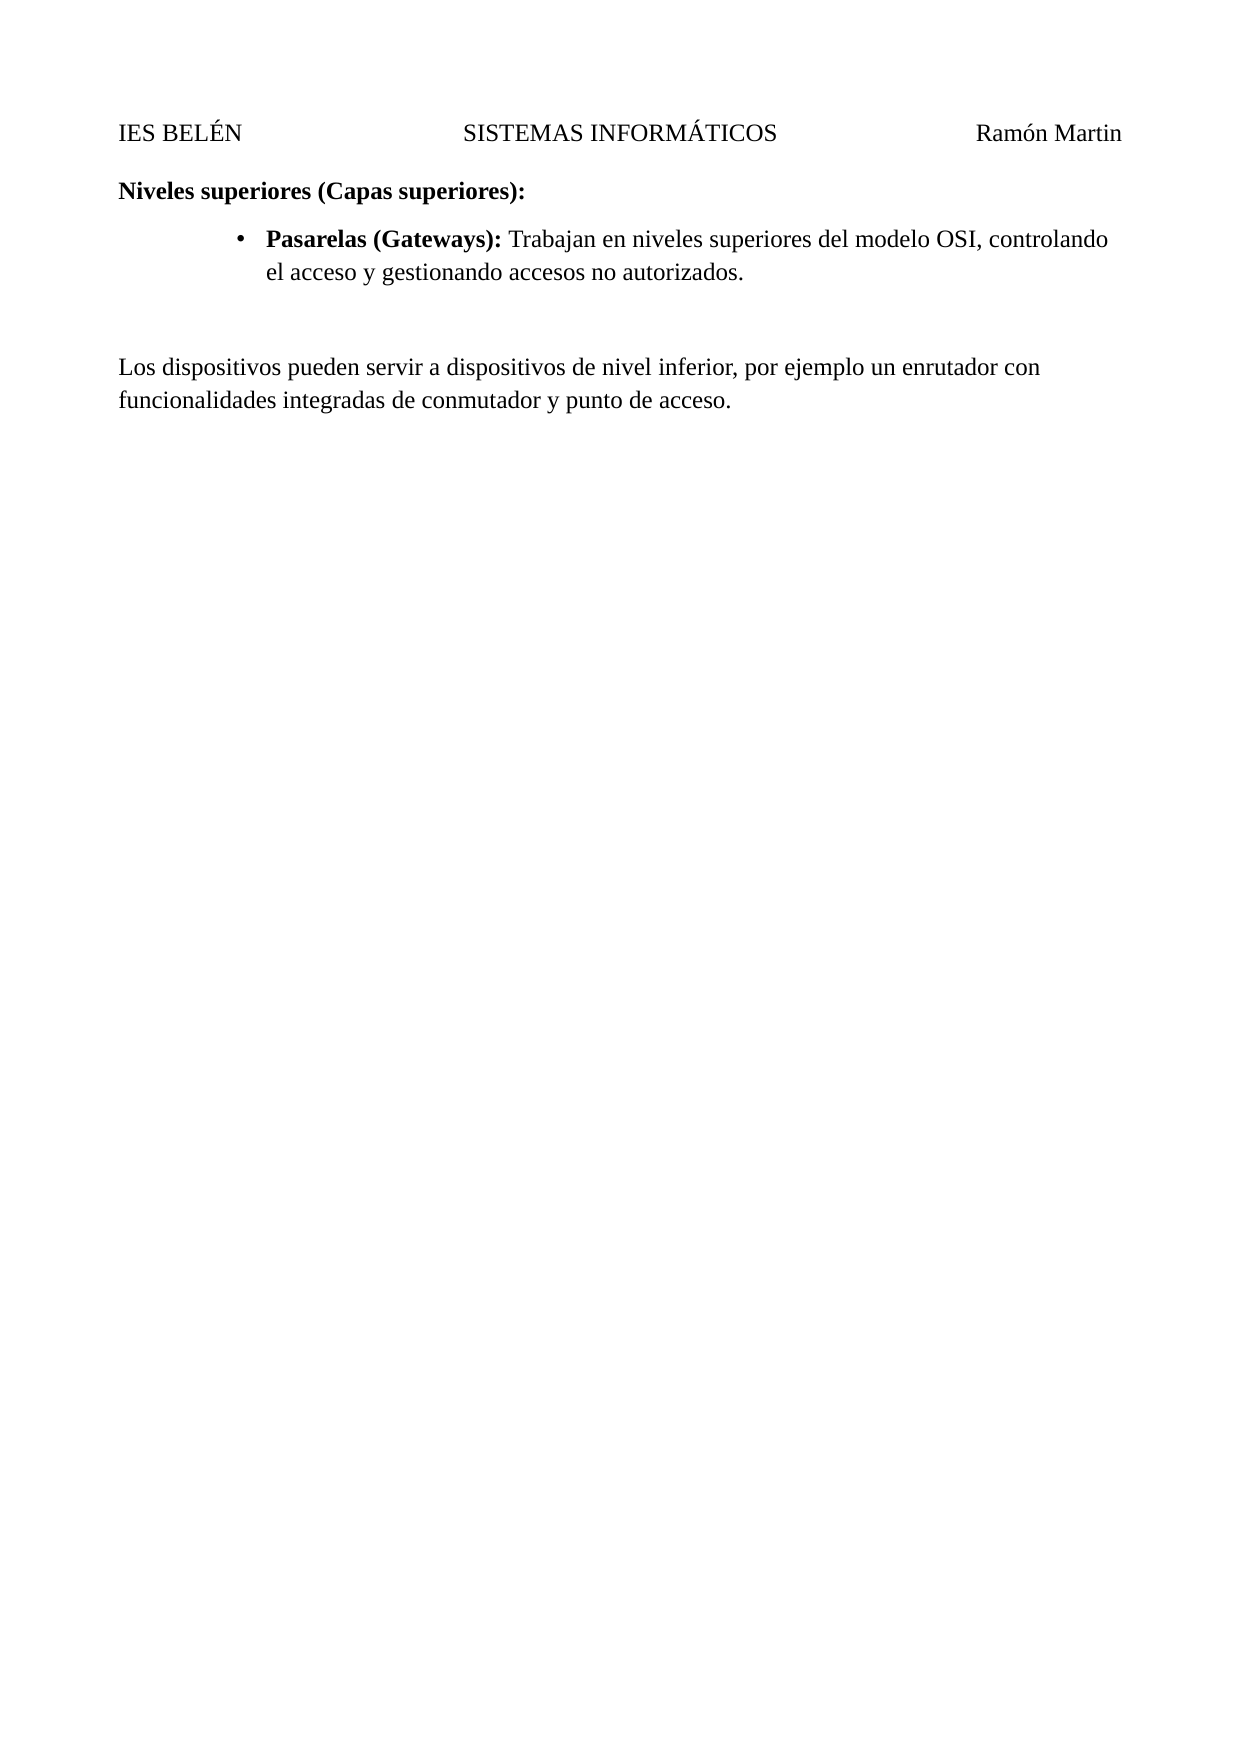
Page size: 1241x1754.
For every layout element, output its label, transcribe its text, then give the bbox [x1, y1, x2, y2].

list Pasarelas (Gateways): Trabajan en niveles superiores del modelo OSI, controlando el acceso y gestionando accesos no autorizados. [236, 224, 1122, 286]
text Niveles superiores (Capas superiores): [118, 176, 1122, 205]
text Los dispositivos pueden servir a dispositivos de nivel inferior, por ejemplo un enrutador con funcionalidades integradas de conmutador y punto de acceso. [118, 352, 1122, 414]
